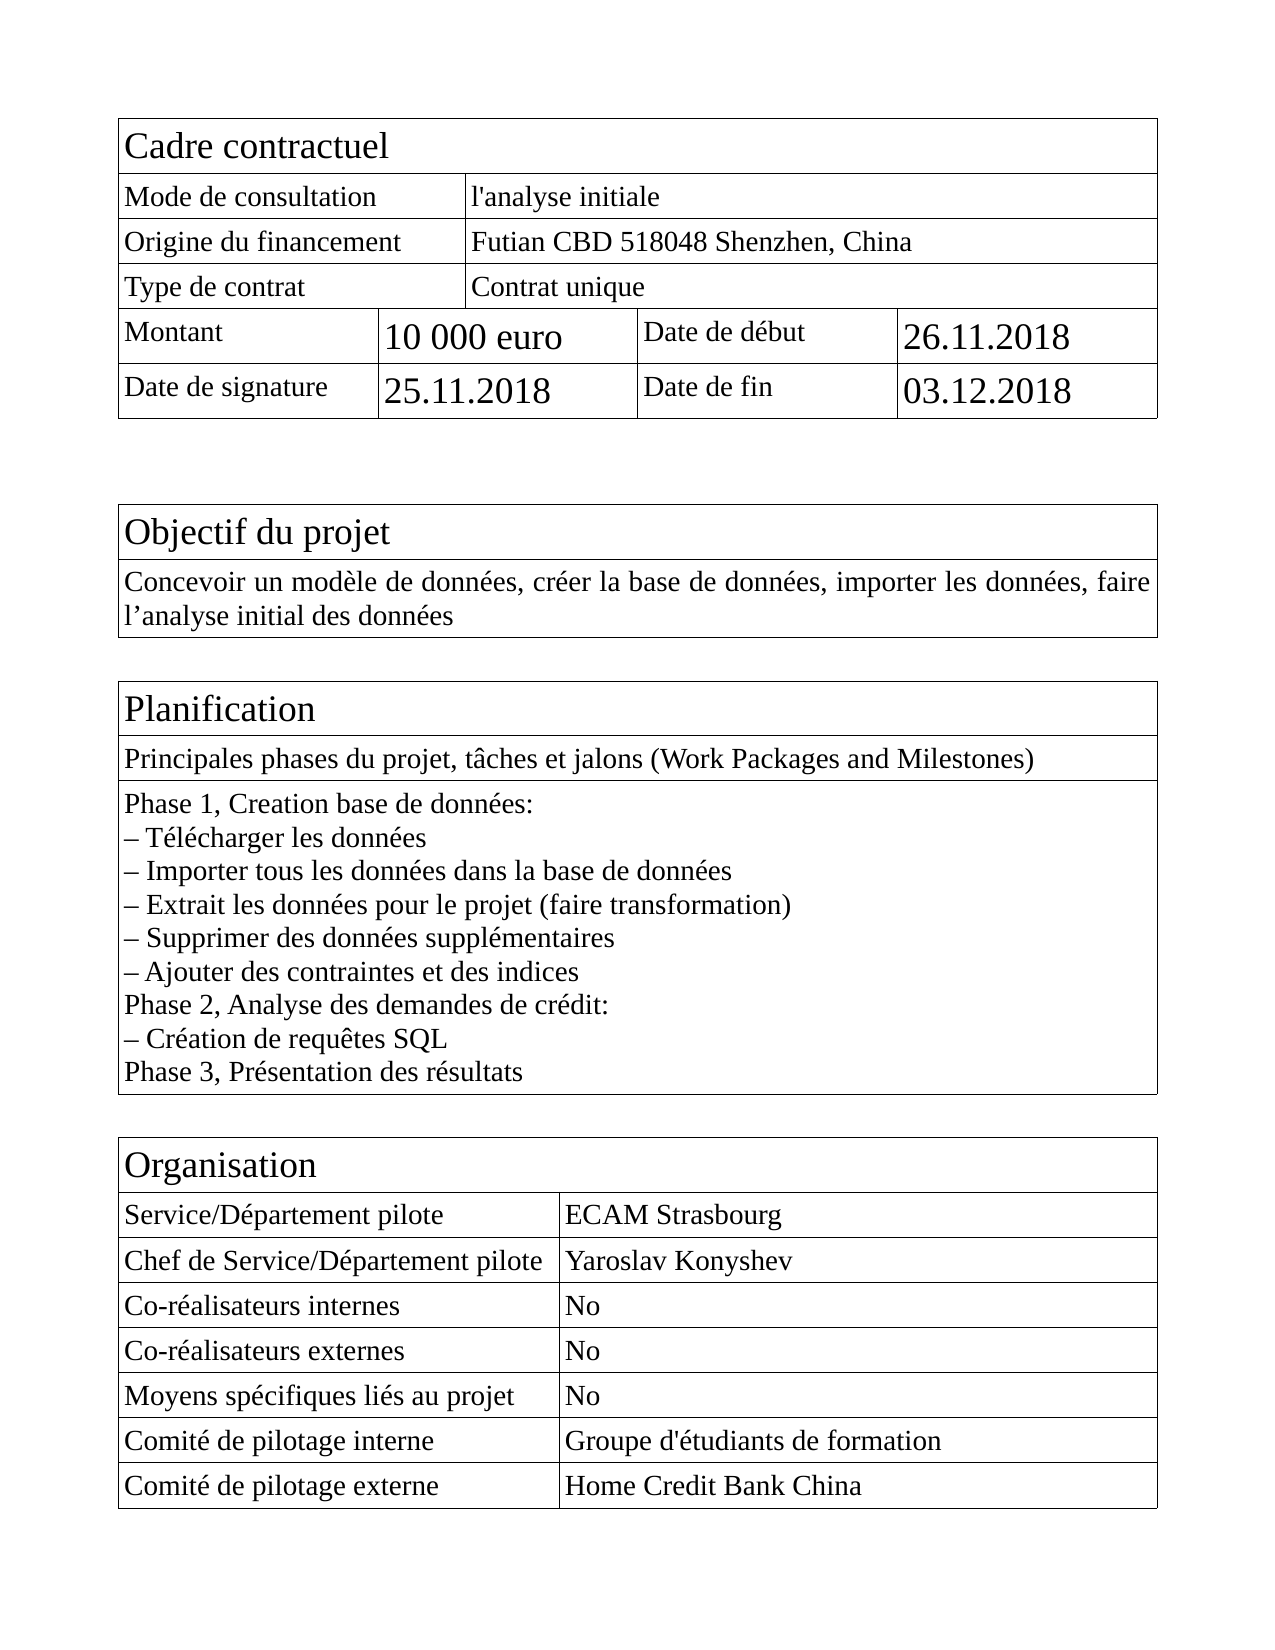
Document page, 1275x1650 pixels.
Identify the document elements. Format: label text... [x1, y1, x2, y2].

table_cell 25.11.2018 [379, 364, 637, 418]
table_header Organisation [119, 1138, 1157, 1192]
table_cell Date de fin [638, 364, 897, 418]
table_cell Origine du financement [119, 219, 465, 263]
table_cell No [560, 1328, 1157, 1372]
table_cell Chef de Service/Département pilote [119, 1238, 559, 1282]
table_cell Contrat unique [466, 264, 1157, 308]
table_cell Yaroslav Konyshev [560, 1238, 1157, 1282]
table_cell Concevoir un modèle de données, créer la base de données, importer les données, faire l’analyse initial des données [119, 560, 1157, 637]
table_header Objectif du projet [119, 505, 1157, 559]
table_header Montant [119, 309, 378, 363]
table_cell Mode de consultation [119, 174, 465, 218]
table_cell Comité de pilotage externe [119, 1463, 559, 1507]
table_cell Home Credit Bank China [560, 1463, 1157, 1507]
table_cell Moyens spécifiques liés au projet [119, 1373, 559, 1417]
table_cell ECAM Strasbourg [560, 1193, 1157, 1237]
table_cell Groupe d'étudiants de formation [560, 1418, 1157, 1462]
table_cell Co-réalisateurs internes [119, 1283, 559, 1327]
table_cell No [560, 1283, 1157, 1327]
table_header 10 000 euro [379, 309, 637, 363]
table_cell 03.12.2018 [898, 364, 1157, 418]
table_header Planification [119, 682, 1157, 735]
table_cell Service/Département pilote [119, 1193, 559, 1237]
table_cell Futian CBD 518048 Shenzhen, China [466, 219, 1157, 263]
table_cell Co-réalisateurs externes [119, 1328, 559, 1372]
table_cell Principales phases du projet, tâches et jalons (Work Packages and Milestones) [119, 736, 1157, 780]
table_cell Type de contrat [119, 264, 465, 308]
table_cell Comité de pilotage interne [119, 1418, 559, 1462]
table_cell l'analyse initiale [466, 174, 1157, 218]
table_header Cadre contractuel [119, 119, 1157, 173]
table_cell Phase 1, Creation base de données: – Télécharger les données – Importer tous les données dans la base de données – Extrait les données pour le projet (faire transformation) – Supprimer des données supplémentaires – Ajouter des contraintes et des indices Phase 2, Analyse des demandes de crédit: – Création de requêtes SQL Phase 3, Présentation des résultats [119, 781, 1157, 1094]
table_cell Date de signature [119, 364, 378, 418]
table_cell No [560, 1373, 1157, 1417]
table_header 26.11.2018 [898, 309, 1157, 363]
table_header Date de début [638, 309, 897, 363]
